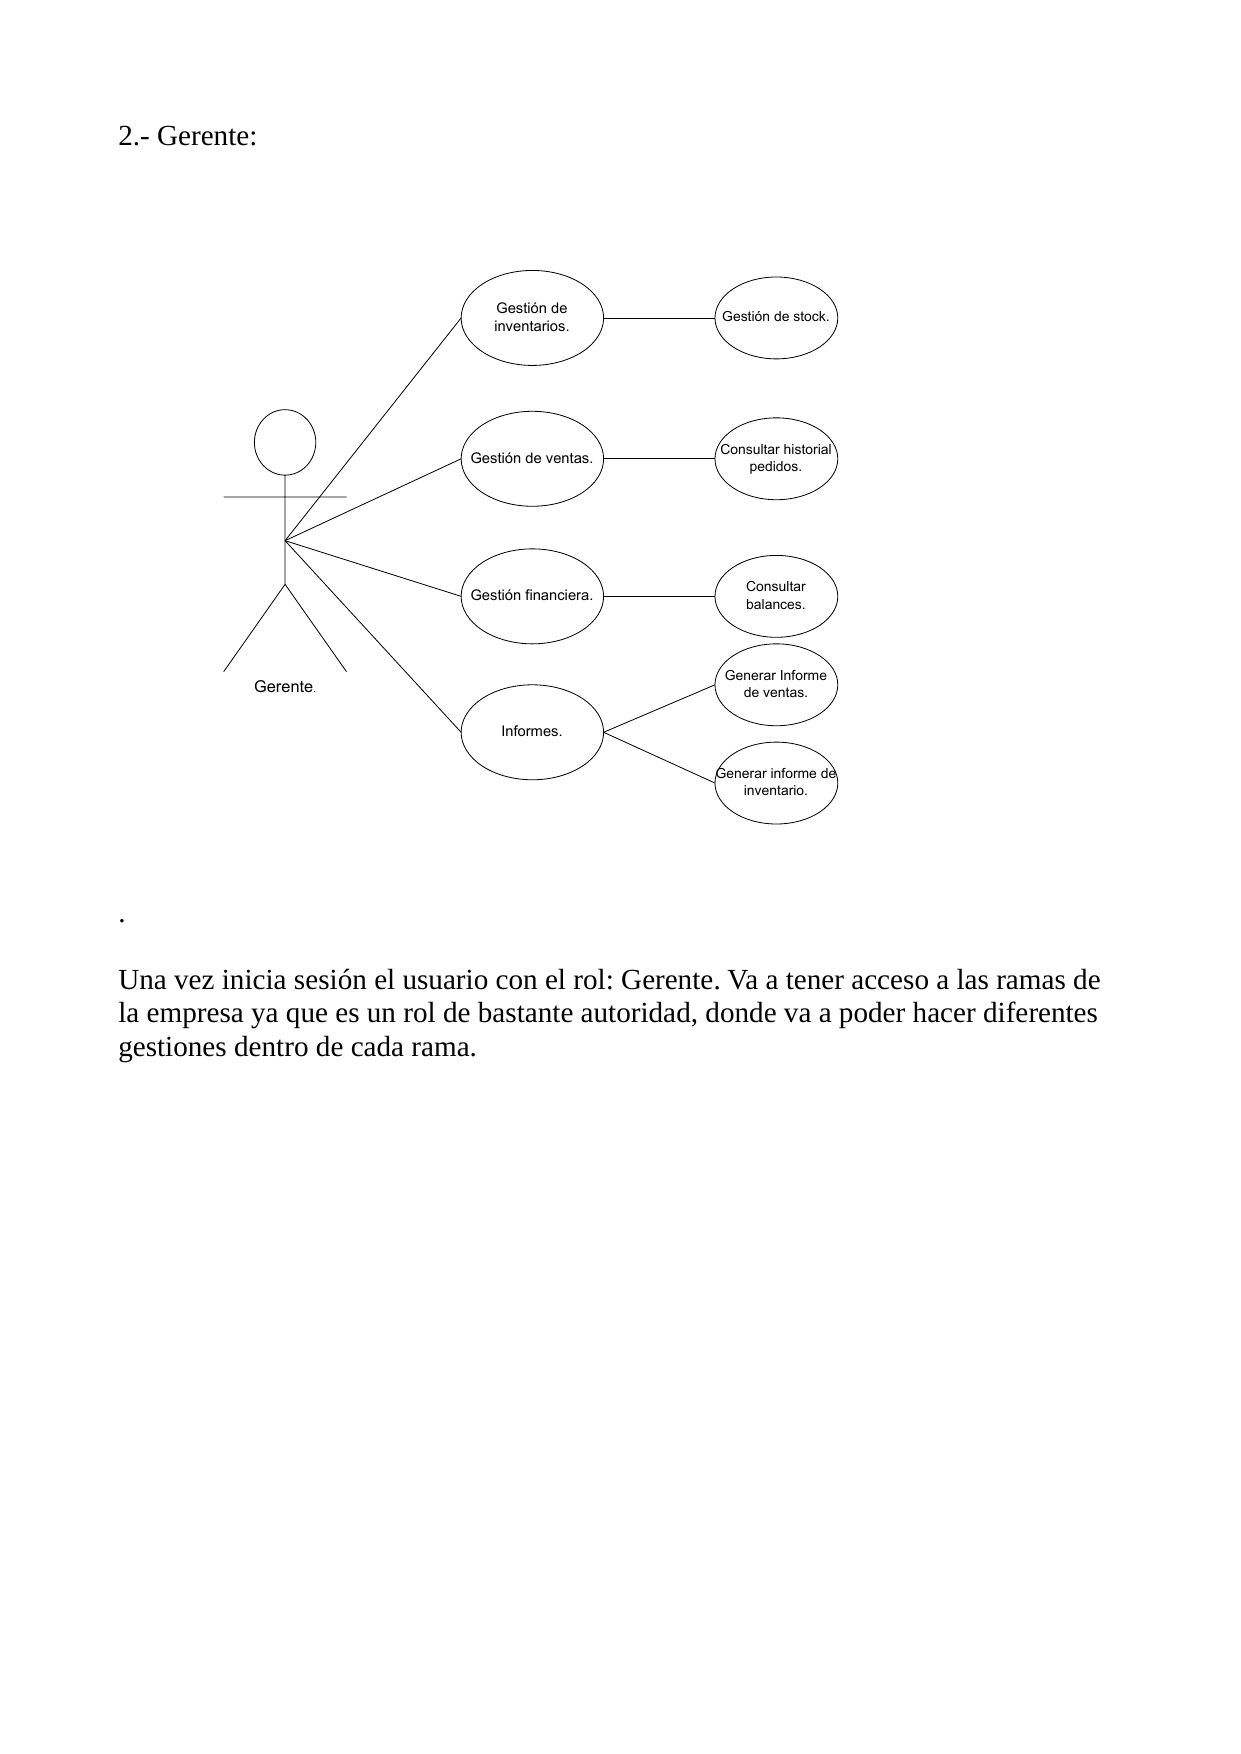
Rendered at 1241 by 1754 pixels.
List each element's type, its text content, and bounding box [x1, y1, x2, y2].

text . [118, 895, 1122, 928]
text 2.- Gerente: [118, 118, 1122, 152]
text Una vez inicia sesión el usuario con el rol: Gerente. Va a tener acceso a las ramas de la empresa ya que es un rol de bastante autoridad, donde va a poder hacer diferentes gestiones dentro de cada rama. [118, 962, 1122, 1062]
